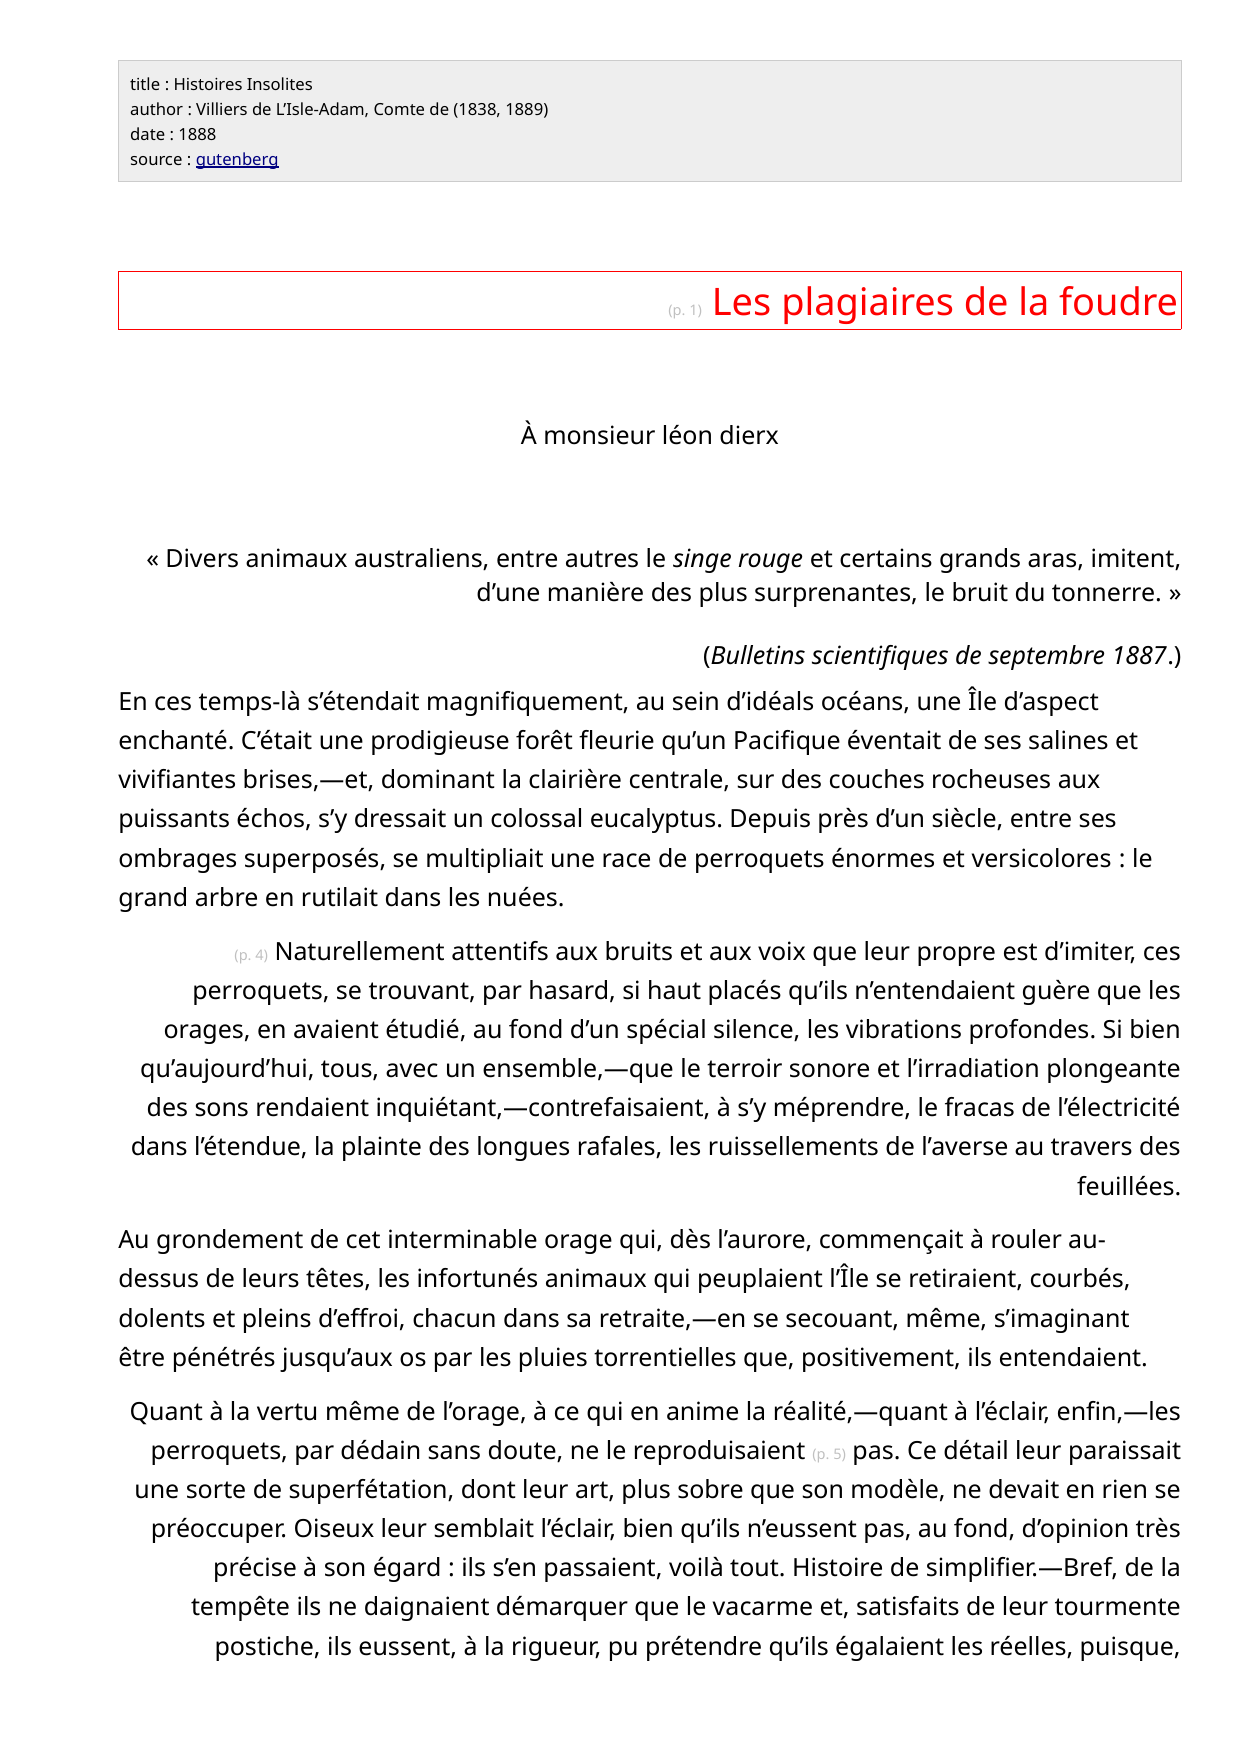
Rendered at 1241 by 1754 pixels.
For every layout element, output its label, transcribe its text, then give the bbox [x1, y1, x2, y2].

subtitle (p. 1) Les plagiaires de la foudre [119, 272, 1181, 329]
text Au grondement de cet interminable orage qui, dès l’aurore, commençait à rouler au-dessus de leurs têtes, les infortunés animaux qui peuplaient l’Île se retiraient, courbés, dolents et pleins d’effroi, chacun dans sa retraite,—en se secouant, même, s’imaginant être pénétrés jusqu’aux os par les pluies torrentielles que, positivement, ils entendaient. [118, 1222, 1181, 1373]
text source : gutenberg [119, 135, 1181, 181]
text (p. 4) Naturellement attentifs aux bruits et aux voix que leur propre est d’imiter, ces perroquets, se trouvant, par hasard, si haut placés qu’ils n’entendaient guère que les orages, en avaient étudié, au fond d’un spécial silence, les vibrations profondes. Si bien qu’aujourd’hui, tous, avec un ensemble,—que le terroir sonore et l’irradiation plongeante des sons rendaient inquiétant,—contrefaisaient, à s’y méprendre, le fracas de l’électricité dans l’étendue, la plainte des longues rafales, les ruissellements de l’averse au travers des feuillées. [118, 933, 1181, 1202]
text author : Villiers de L’Isle-Adam, Comte de (1838, 1889) [119, 85, 1181, 110]
text (Bulletins scientifiques de septembre 1887.) [118, 638, 1181, 672]
text Quant à la vertu même de l’orage, à ce qui en anime la réalité,—quant à l’éclair, enfin,—les perroquets, par dédain sans doute, ne le reproduisaient (p. 5) pas. Ce détail leur paraissait une sorte de superfétation, dont leur art, plus sobre que son modèle, ne devait en rien se préoccuper. Oiseux leur semblait l’éclair, bien qu’ils n’eussent pas, au fond, d’opinion très précise à son égard : ils s’en passaient, voilà tout. Histoire de simplifier.—Bref, de la tempête ils ne daignaient démarquer que le vacarme et, satisfaits de leur tourmente postiche, ils eussent, à la rigueur, pu prétendre qu’ils égalaient les réelles, puisque, [118, 1393, 1181, 1662]
text En ces temps-là s’étendait magnifiquement, au sein d’idéals océans, une Île d’aspect enchanté. C’était une prodigieuse forêt fleurie qu’un Pacifique éventait de ses salines et vivifiantes brises,—et, dominant la clairière centrale, sur des couches rocheuses aux puissants échos, s’y dressait un colossal eucalyptus. Depuis près d’un siècle, entre ses ombrages superposés, se multipliait une race de perroquets énormes et versicolores : le grand arbre en rutilait dans les nuées. [118, 684, 1181, 913]
text À monsieur léon dierx [118, 418, 1181, 452]
text title : Histoires Insolites [119, 61, 1181, 85]
text « Divers animaux australiens, entre autres le singe rouge et certains grands aras, imitent, d’une manière des plus surprenantes, le bruit du tonnerre. » [118, 540, 1181, 608]
text date : 1888 [119, 110, 1181, 135]
